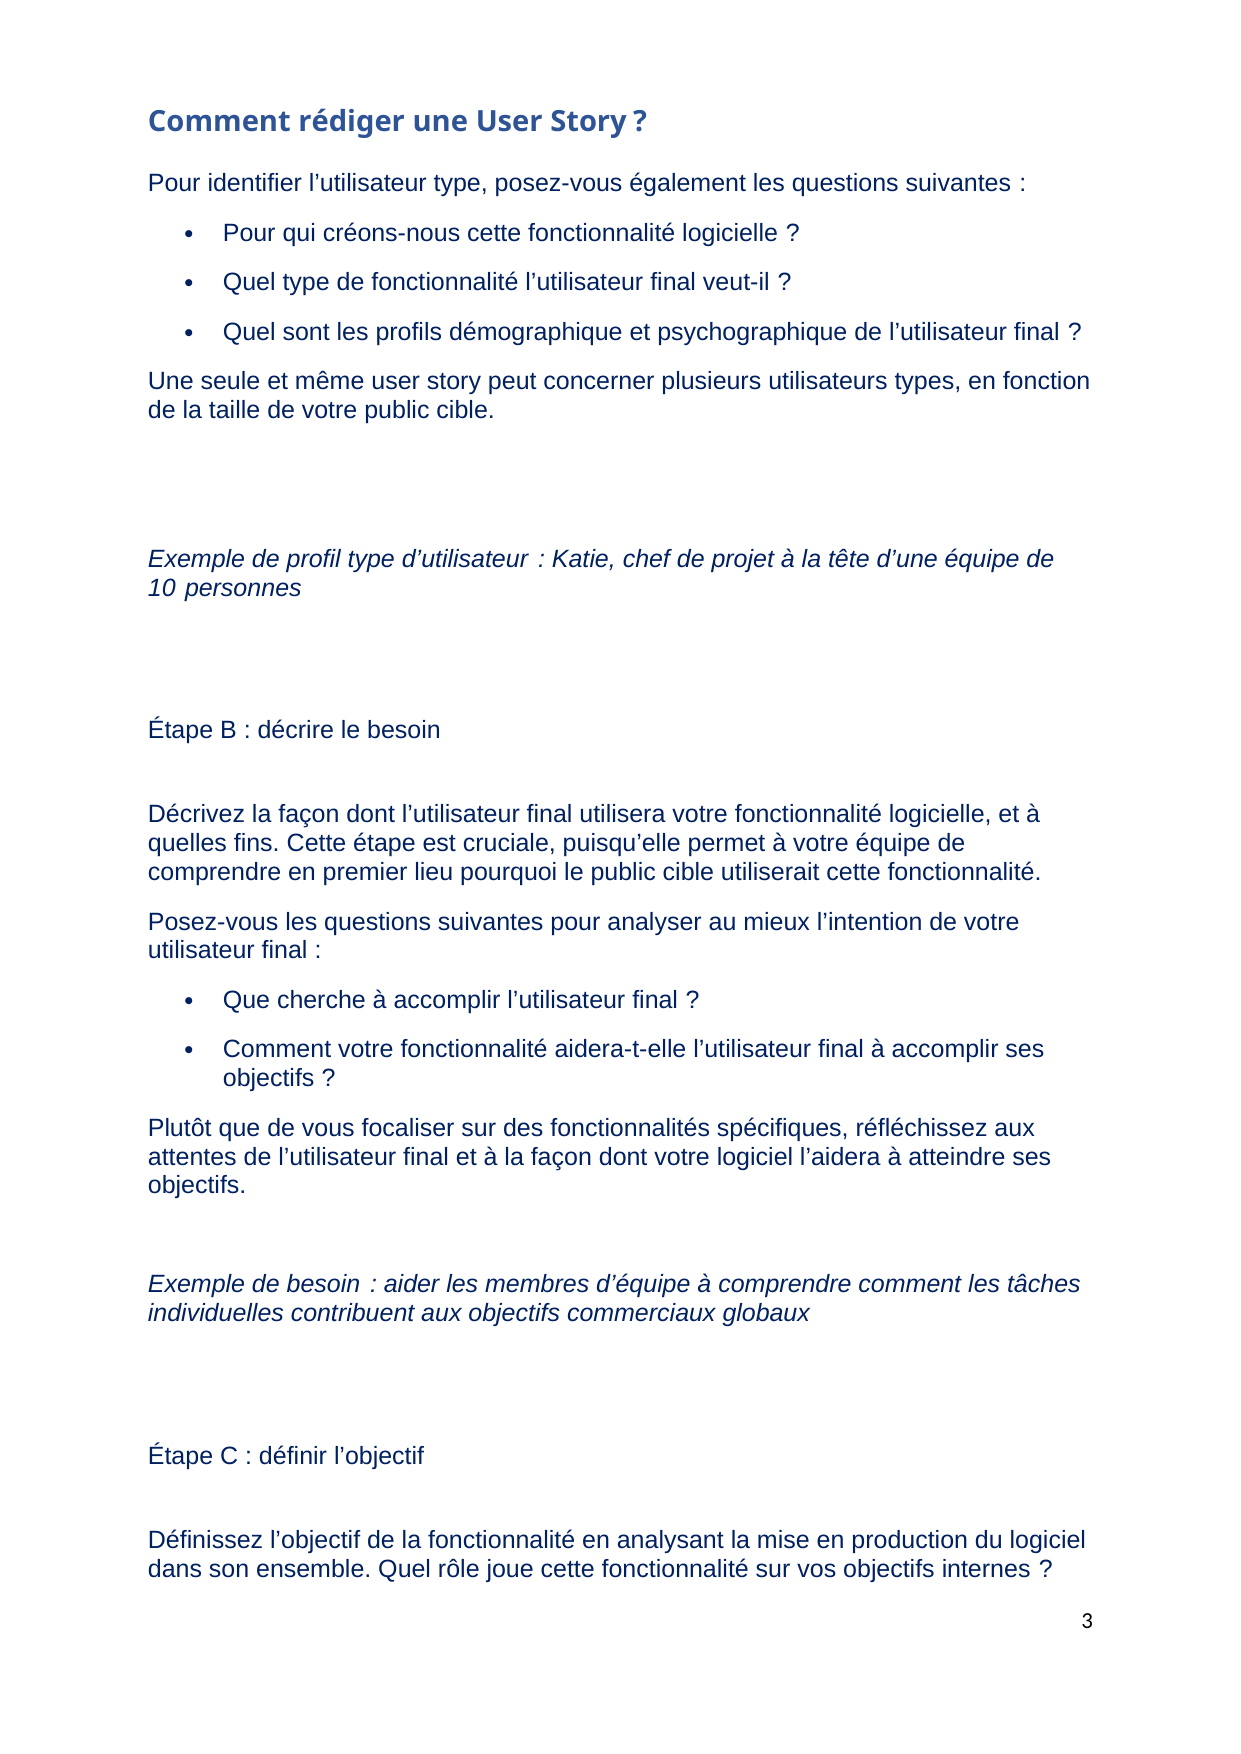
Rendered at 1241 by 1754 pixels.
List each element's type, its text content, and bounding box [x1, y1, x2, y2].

text Décrivez la façon dont l’utilisateur final utilisera votre fonctionnalité logicielle, et à quelles fins. Cette étape est cruciale, puisqu’elle permet à votre équipe de comprendre en premier lieu pourquoi le public cible utiliserait cette fonctionnalité. [148, 799, 1093, 886]
text Une seule et même user story peut concerner plusieurs utilisateurs types, en fonction de la taille de votre public cible. [148, 366, 1093, 424]
text Pour identifier l’utilisateur type, posez-vous également les questions suivantes : [148, 168, 1093, 197]
text Exemple de besoin : aider les membres d’équipe à comprendre comment les tâches individuelles contribuent aux objectifs commerciaux globaux [148, 1269, 1093, 1327]
subtitle Étape B : décrire le besoin [148, 715, 1093, 744]
list Quel sont les profils démographique et psychographique de l’utilisateur final ? [185, 317, 1093, 346]
text Définissez l’objectif de la fonctionnalité en analysant la mise en production du logiciel dans son ensemble. Quel rôle joue cette fonctionnalité sur vos objectifs internes ? [148, 1525, 1093, 1582]
subtitle Étape C : définir l’objectif [148, 1441, 1093, 1469]
list Comment votre fonctionnalité aidera-t-elle l’utilisateur final à accomplir ses objectifs ? [185, 1034, 1093, 1092]
list Quel type de fonctionnalité l’utilisateur final veut-il ? [185, 267, 1093, 296]
text Posez-vous les questions suivantes pour analyser au mieux l’intention de votre utilisateur final : [148, 906, 1093, 964]
text Exemple de profil type d’utilisateur : Katie, chef de projet à la tête d’une équipe de 10 personnes [148, 544, 1093, 601]
list Pour qui créons-nous cette fonctionnalité logicielle ? [185, 218, 1093, 246]
list Que cherche à accomplir l’utilisateur final ? [185, 985, 1093, 1013]
text Plutôt que de vous focaliser sur des fonctionnalités spécifiques, réfléchissez aux attentes de l’utilisateur final et à la façon dont votre logiciel l’aidera à atteindre ses objectifs. [148, 1113, 1093, 1199]
